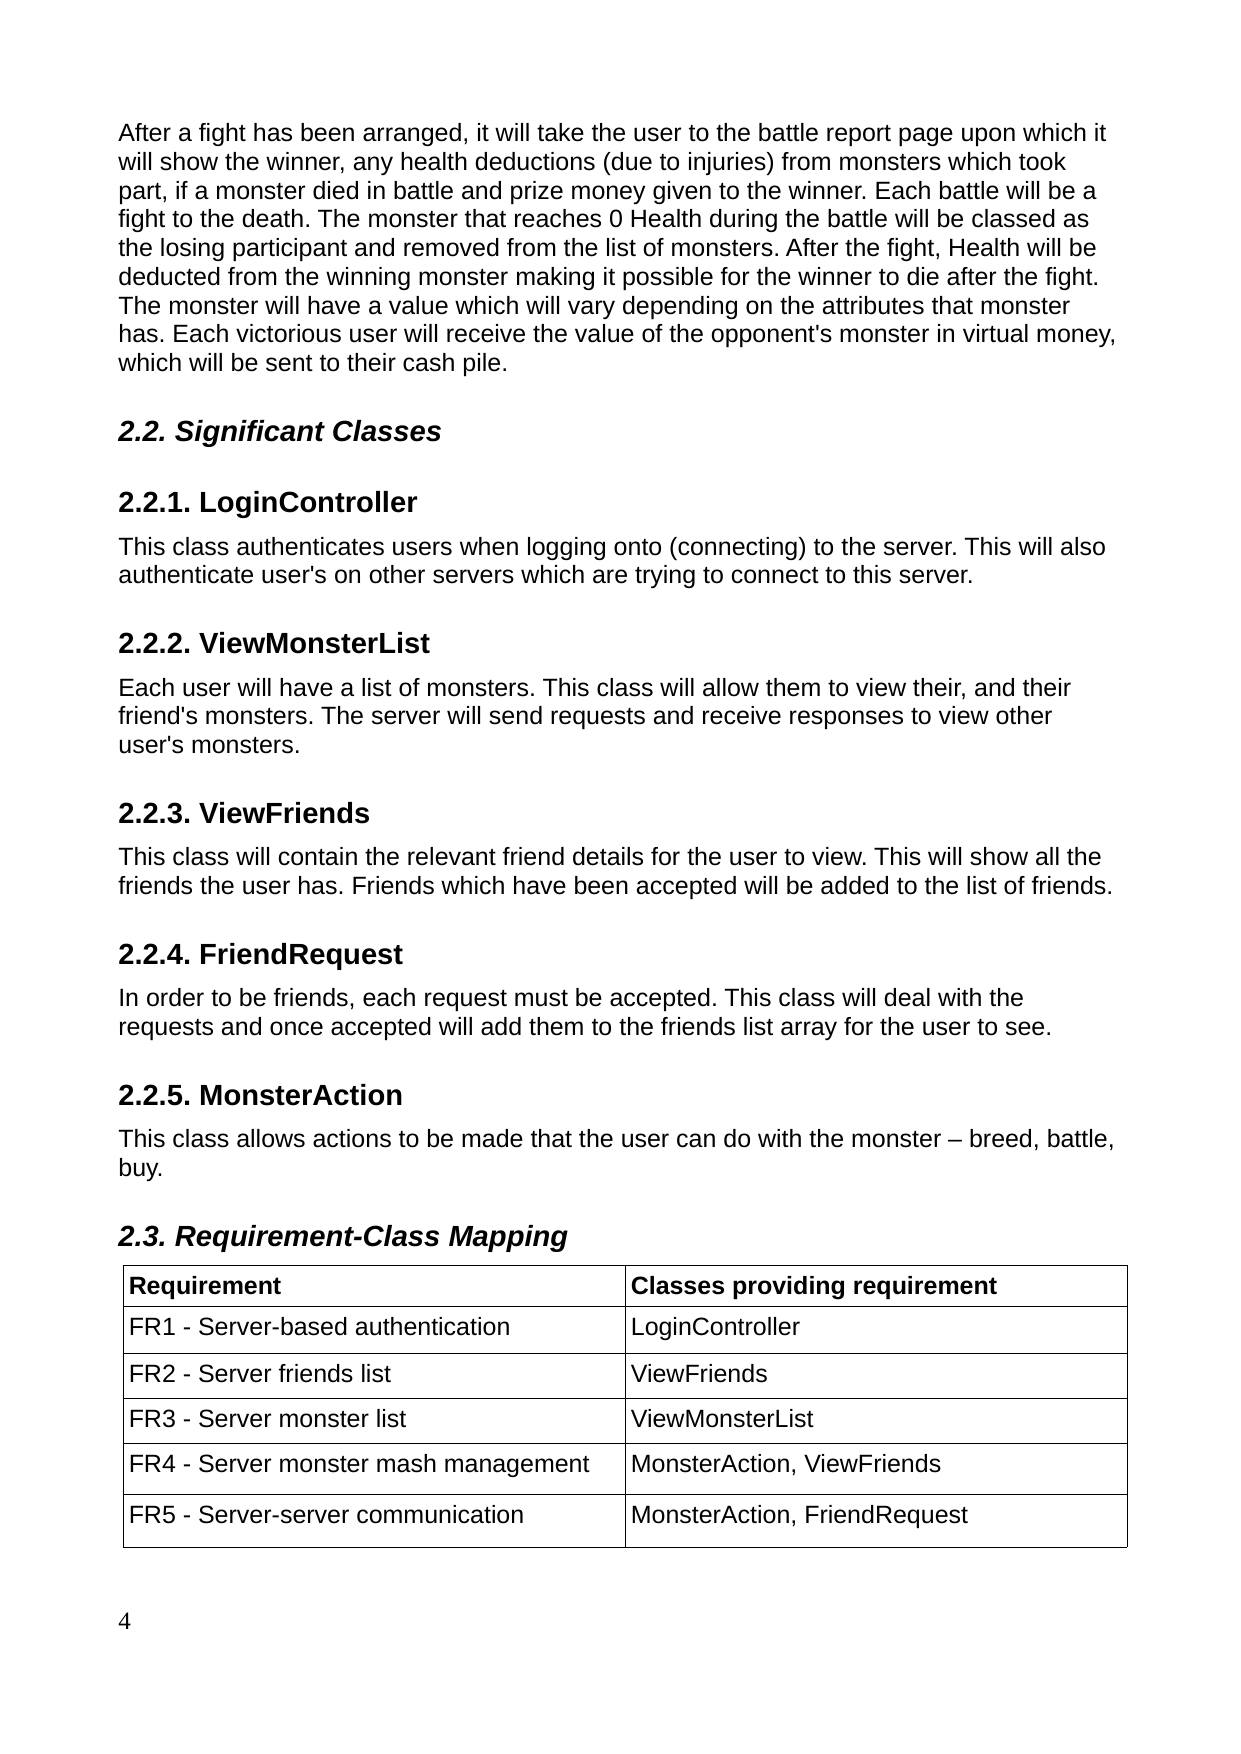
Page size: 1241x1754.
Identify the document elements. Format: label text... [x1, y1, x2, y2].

text This class authenticates users when logging onto (connecting) to the server. This will also authenticate user's on other servers which are trying to connect to this server. [118, 531, 1122, 589]
text After a fight has been arranged, it will take the user to the battle report page upon which it will show the winner, any health deductions (due to injuries) from monsters which took part, if a monster died in battle and prize money given to the winner. Each battle will be a fight to the death. The monster that reaches 0 Health during the battle will be classed as the losing participant and removed from the list of monsters. After the fight, Health will be deducted from the winning monster making it possible for the winner to die after the fight. The monster will have a value which will vary depending on the attributes that monster has. Each victorious user will receive the value of the opponent's monster in virtual money, which will be sent to their cash pile. [118, 118, 1122, 377]
table_cell ViewFriends [626, 1354, 1127, 1398]
text In order to be friends, each request must be accepted. This class will deal with the requests and once accepted will add them to the friends list array for the user to see. [118, 983, 1122, 1041]
text Each user will have a list of monsters. This class will allow them to view their, and their friend's monsters. The server will send requests and receive responses to view other user's monsters. [118, 672, 1122, 759]
subtitle 2.2.5. MonsterAction [118, 1078, 1122, 1112]
subtitle 2.2.1. LoginController [118, 485, 1122, 519]
text This class allows actions to be made that the user can do with the monster – breed, battle, buy. [118, 1124, 1122, 1182]
subtitle 2.2. Significant Classes [118, 414, 1122, 448]
table_cell FR2 - Server friends list [124, 1354, 625, 1398]
table_cell FR1 - Server-based authentication [124, 1307, 625, 1353]
table_cell FR3 - Server monster list [124, 1399, 625, 1443]
table_cell LoginController [626, 1307, 1127, 1353]
subtitle 2.2.3. ViewFriends [118, 796, 1122, 830]
subtitle 2.2.2. ViewMonsterList [118, 626, 1122, 660]
subtitle 2.2.4. FriendRequest [118, 937, 1122, 971]
table_cell ViewMonsterList [626, 1399, 1127, 1443]
subtitle 2.3. Requirement-Class Mapping [118, 1219, 1122, 1253]
table_cell MonsterAction, FriendRequest [626, 1495, 1127, 1547]
table_header Requirement [124, 1266, 625, 1306]
table_cell MonsterAction, ViewFriends [626, 1444, 1127, 1494]
text This class will contain the relevant friend details for the user to view. This will show all the friends the user has. Friends which have been accepted will be added to the list of friends. [118, 842, 1122, 900]
table_cell FR4 - Server monster mash management [124, 1444, 625, 1494]
table_cell FR5 - Server-server communication [124, 1495, 625, 1547]
table_header Classes providing requirement [626, 1266, 1127, 1306]
